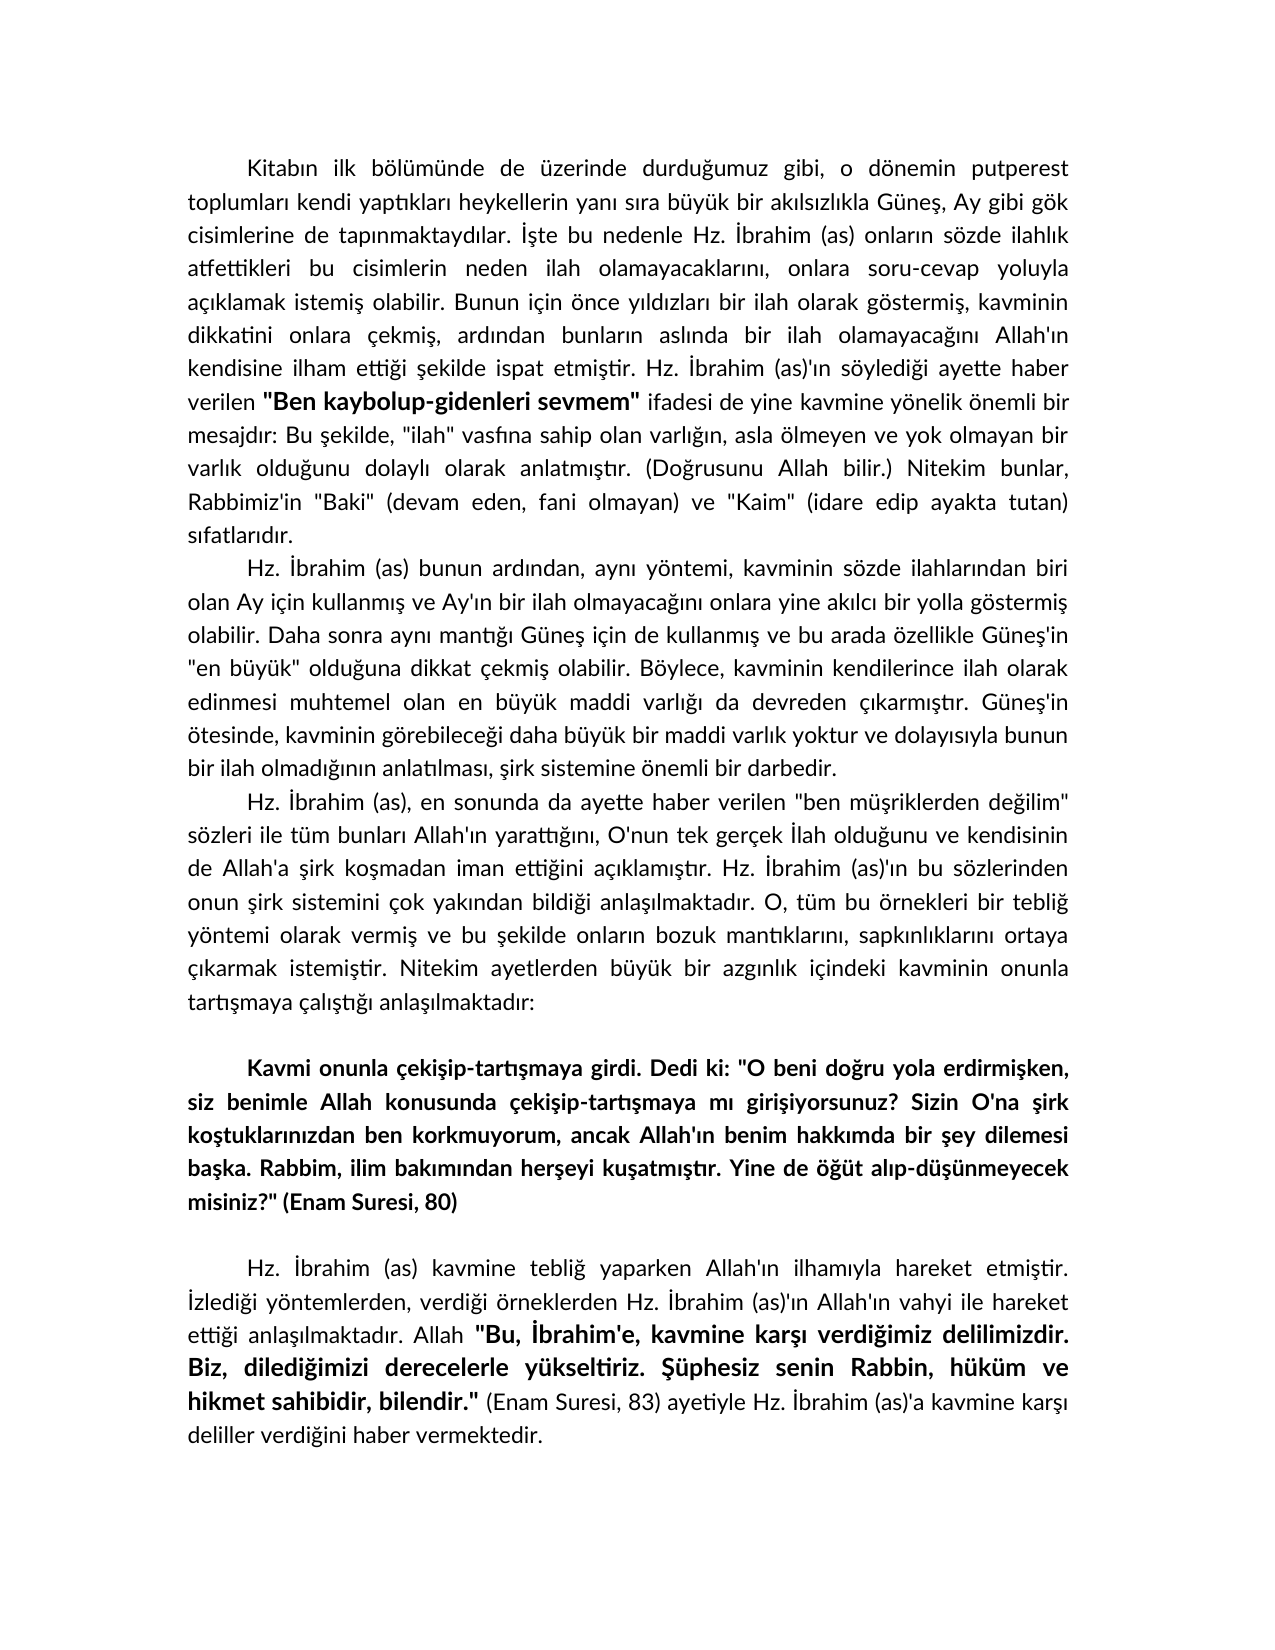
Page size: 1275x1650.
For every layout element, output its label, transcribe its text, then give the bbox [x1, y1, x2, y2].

text Hz. İbrahim (as) bunun ardından, aynı yöntemi, kavminin sözde ilahlarından biri olan Ay için kullanmış ve Ay'ın bir ilah olmayacağını onlara yine akılcı bir yolla göstermiş olabilir. Daha sonra aynı mantığı Güneş için de kullanmış ve bu arada özellikle Güneş'in "en büyük" olduğuna dikkat çekmiş olabilir. Böylece, kavminin kendilerince ilah olarak edinmesi muhtemel olan en büyük maddi varlığı da devreden çıkarmıştır. Güneş'in ötesinde, kavminin görebileceği daha büyük bir maddi varlık yoktur ve dolayısıyla bunun bir ilah olmadığının anlatılması, şirk sistemine önemli bir darbedir. [187, 550, 1070, 783]
text Hz. İbrahim (as) kavmine tebliğ yaparken Allah'ın ilhamıyla hareket etmiştir. İzlediği yöntemlerden, verdiği örneklerden Hz. İbrahim (as)'ın Allah'ın vahyi ile hareket ettiği anlaşılmaktadır. Allah "Bu, İbrahim'e, kavmine karşı verdiğimiz delilimizdir. Biz, dilediğimizi derecelerle yükseltiriz. Şüphesiz senin Rabbin, hüküm ve hikmet sahibidir, bilendir." (Enam Suresi, 83) ayetiyle Hz. İbrahim (as)'a kavmine karşı deliller verdiğini haber vermektedir. [187, 1250, 1070, 1450]
text Kitabın ilk bölümünde de üzerinde durduğumuz gibi, o dönemin putperest toplumları kendi yaptıkları heykellerin yanı sıra büyük bir akılsızlıkla Güneş, Ay gibi gök cisimlerine de tapınmaktaydılar. İşte bu nedenle Hz. İbrahim (as) onların sözde ilahlık atfettikleri bu cisimlerin neden ilah olamayacaklarını, onlara soru-cevap yoluyla açıklamak istemiş olabilir. Bunun için önce yıldızları bir ilah olarak göstermiş, kavminin dikkatini onlara çekmiş, ardından bunların aslında bir ilah olamayacağını Allah'ın kendisine ilham ettiği şekilde ispat etmiştir. Hz. İbrahim (as)'ın söylediği ayette haber verilen "Ben kaybolup-gidenleri sevmem" ifadesi de yine kavmine yönelik önemli bir mesajdır: Bu şekilde, "ilah" vasfına sahip olan varlığın, asla ölmeyen ve yok olmayan bir varlık olduğunu dolaylı olarak anlatmıştır. (Doğrusunu Allah bilir.) Nitekim bunlar, Rabbimiz'in "Baki" (devam eden, fani olmayan) ve "Kaim" (idare edip ayakta tutan) sıfatlarıdır. [187, 150, 1070, 550]
text Kavmi onunla çekişip-tartışmaya girdi. Dedi ki: "O beni doğru yola erdirmişken, siz benimle Allah konusunda çekişip-tartışmaya mı girişiyorsunuz? Sizin O'na şirk koştuklarınızdan ben korkmuyorum, ancak Allah'ın benim hakkımda bir şey dilemesi başka. Rabbim, ilim bakımından herşeyi kuşatmıştır. Yine de öğüt alıp-düşünmeyecek misiniz?" (Enam Suresi, 80) [187, 1050, 1070, 1217]
text Hz. İbrahim (as), en sonunda da ayette haber verilen "ben müşriklerden değilim" sözleri ile tüm bunları Allah'ın yarattığını, O'nun tek gerçek İlah olduğunu ve kendisinin de Allah'a şirk koşmadan iman ettiğini açıklamıştır. Hz. İbrahim (as)'ın bu sözlerinden onun şirk sistemini çok yakından bildiği anlaşılmaktadır. O, tüm bu örnekleri bir tebliğ yöntemi olarak vermiş ve bu şekilde onların bozuk mantıklarını, sapkınlıklarını ortaya çıkarmak istemiştir. Nitekim ayetlerden büyük bir azgınlık içindeki kavminin onunla tartışmaya çalıştığı anlaşılmaktadır: [187, 783, 1070, 1017]
